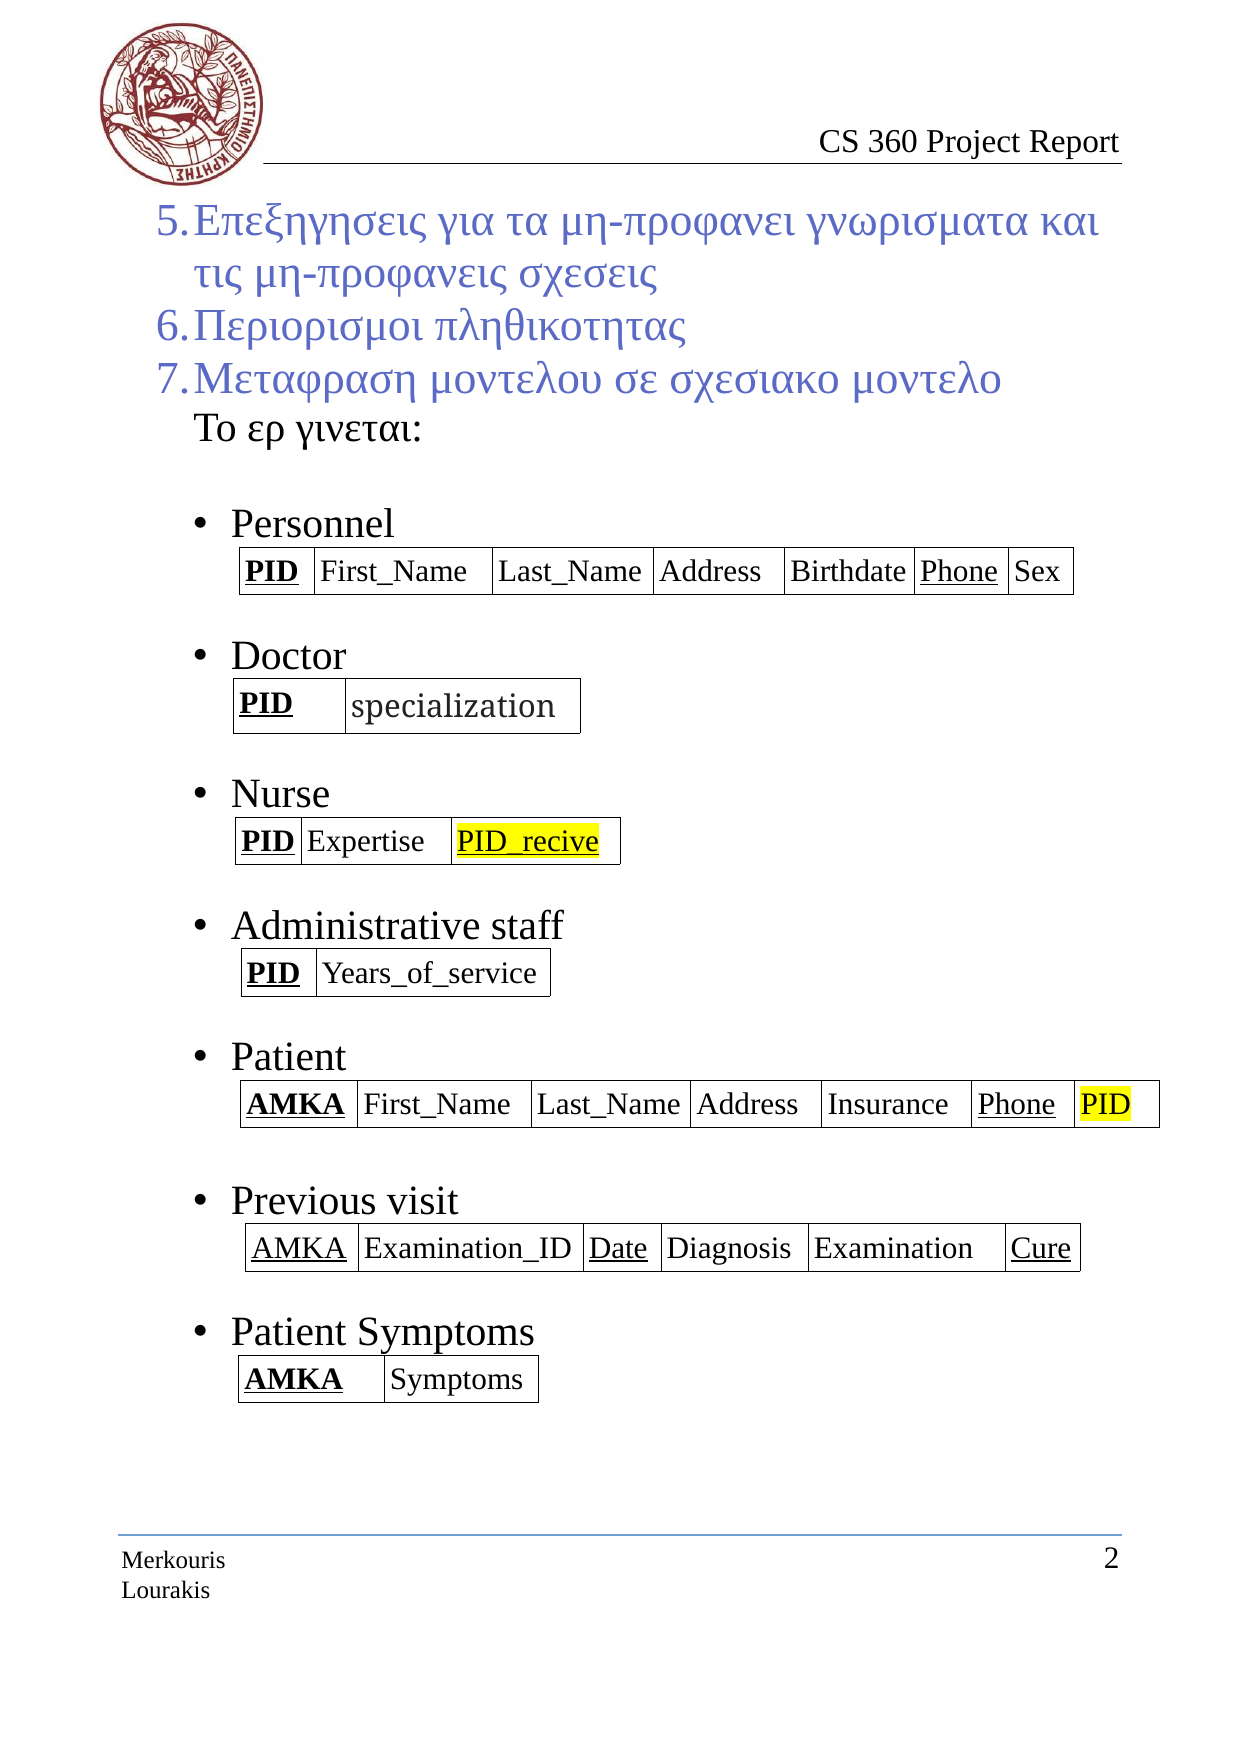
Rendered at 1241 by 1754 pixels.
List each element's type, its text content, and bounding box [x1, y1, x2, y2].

table_header specialization [346, 679, 580, 732]
list Το ερ γινεται: [156, 403, 1122, 451]
list Επεξηγησεις για τα μη-προφανει γνωρισματα και τις μη-προφανεις σχεσεις [156, 192, 1122, 297]
table_header Phone [972, 1081, 1074, 1127]
list Περιορισμοι πληθικοτητας [156, 297, 1122, 350]
table_header Diagnosis [662, 1224, 808, 1271]
list Administrative staff [193, 900, 1122, 948]
table_header Address [691, 1081, 821, 1127]
table_header PID [240, 548, 314, 594]
table_header Examination_ID [359, 1224, 583, 1271]
table_header Date [584, 1224, 661, 1271]
list Personnel [193, 499, 1122, 547]
table_header Address [654, 548, 784, 594]
table_header Years_of_service [317, 949, 550, 996]
picture [98, 22, 264, 187]
table_header Birthdate [785, 548, 914, 594]
list Doctor [193, 630, 1122, 678]
table_header PID [234, 679, 345, 732]
table_header AMKA [241, 1081, 357, 1127]
list Nurse [193, 768, 1122, 817]
table_header Expertise [302, 818, 451, 864]
table_header Phone [915, 548, 1008, 594]
list Patient Symptoms [193, 1307, 1122, 1355]
table_header PID [236, 818, 301, 864]
table_header First_Name [315, 548, 492, 594]
list Patient [193, 1032, 1122, 1080]
table_header First_Name [358, 1081, 531, 1127]
table_header AMKA [239, 1356, 384, 1402]
table_header Cure [1006, 1224, 1080, 1271]
table_header PID [242, 949, 316, 996]
table_header Last_Name [493, 548, 653, 594]
table_header Examination [809, 1224, 1005, 1271]
table_header PID_recive [452, 818, 620, 864]
table_header PID [1075, 1081, 1159, 1127]
table_header Last_Name [532, 1081, 690, 1127]
list Μεταφραση μοντελου σε σχεσιακο μοντελο [156, 350, 1122, 403]
table_header Symptoms [385, 1356, 538, 1402]
list Previous visit [193, 1175, 1122, 1223]
table_header AMKA [246, 1224, 358, 1271]
table_header Insurance [822, 1081, 971, 1127]
table_header Sex [1009, 548, 1073, 594]
